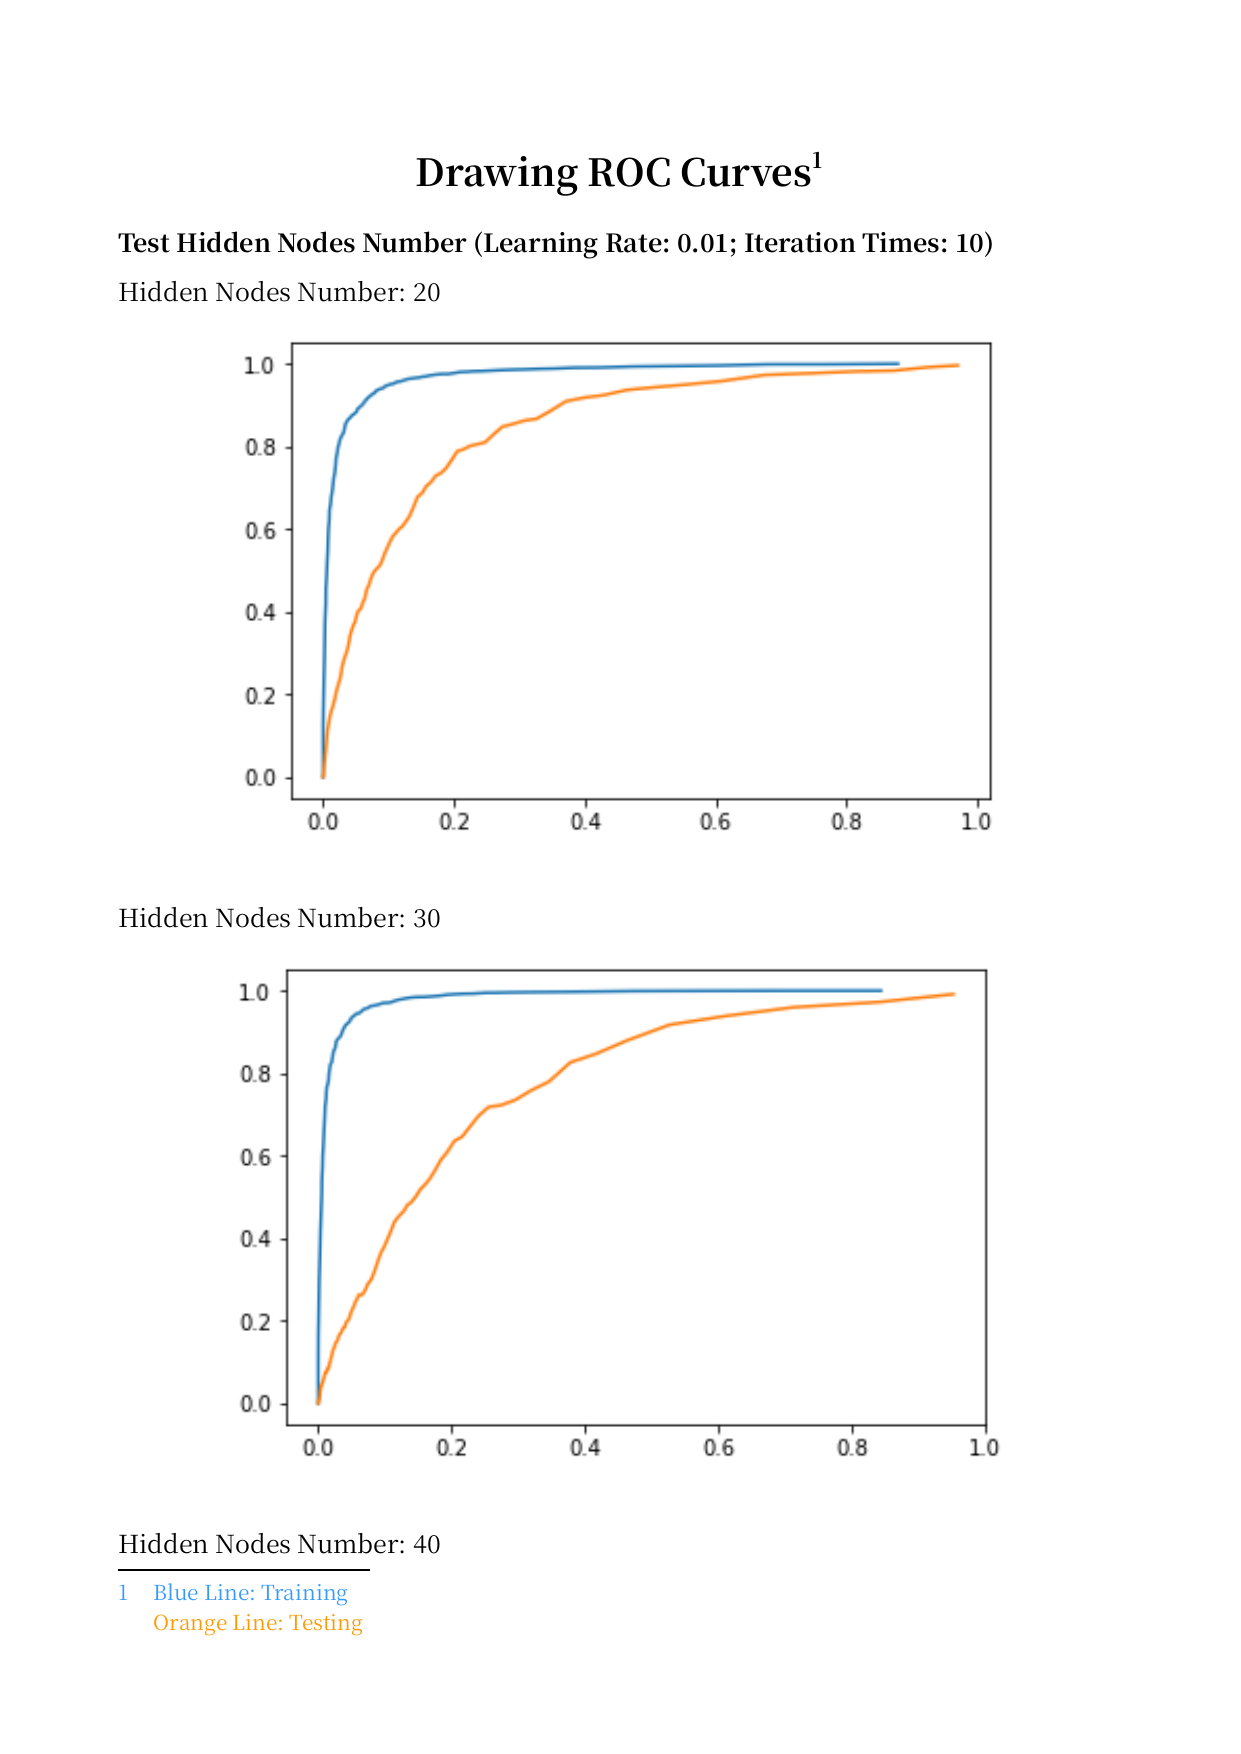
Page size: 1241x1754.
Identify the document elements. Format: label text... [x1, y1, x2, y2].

subtitle Test Hidden Nodes Number (Learning Rate: 0.01; Iteration Times: 10) [118, 224, 1122, 260]
text Blue Line: Training [118, 1576, 1122, 1606]
title Drawing ROC Curves [118, 143, 1122, 197]
picture [224, 949, 1017, 1475]
text Orange Line: Testing [118, 1606, 1122, 1636]
text Hidden Nodes Number: 40 [118, 1525, 1122, 1561]
text Hidden Nodes Number: 20 [118, 272, 1122, 308]
picture [229, 323, 1011, 849]
text Hidden Nodes Number: 30 [118, 899, 1122, 934]
